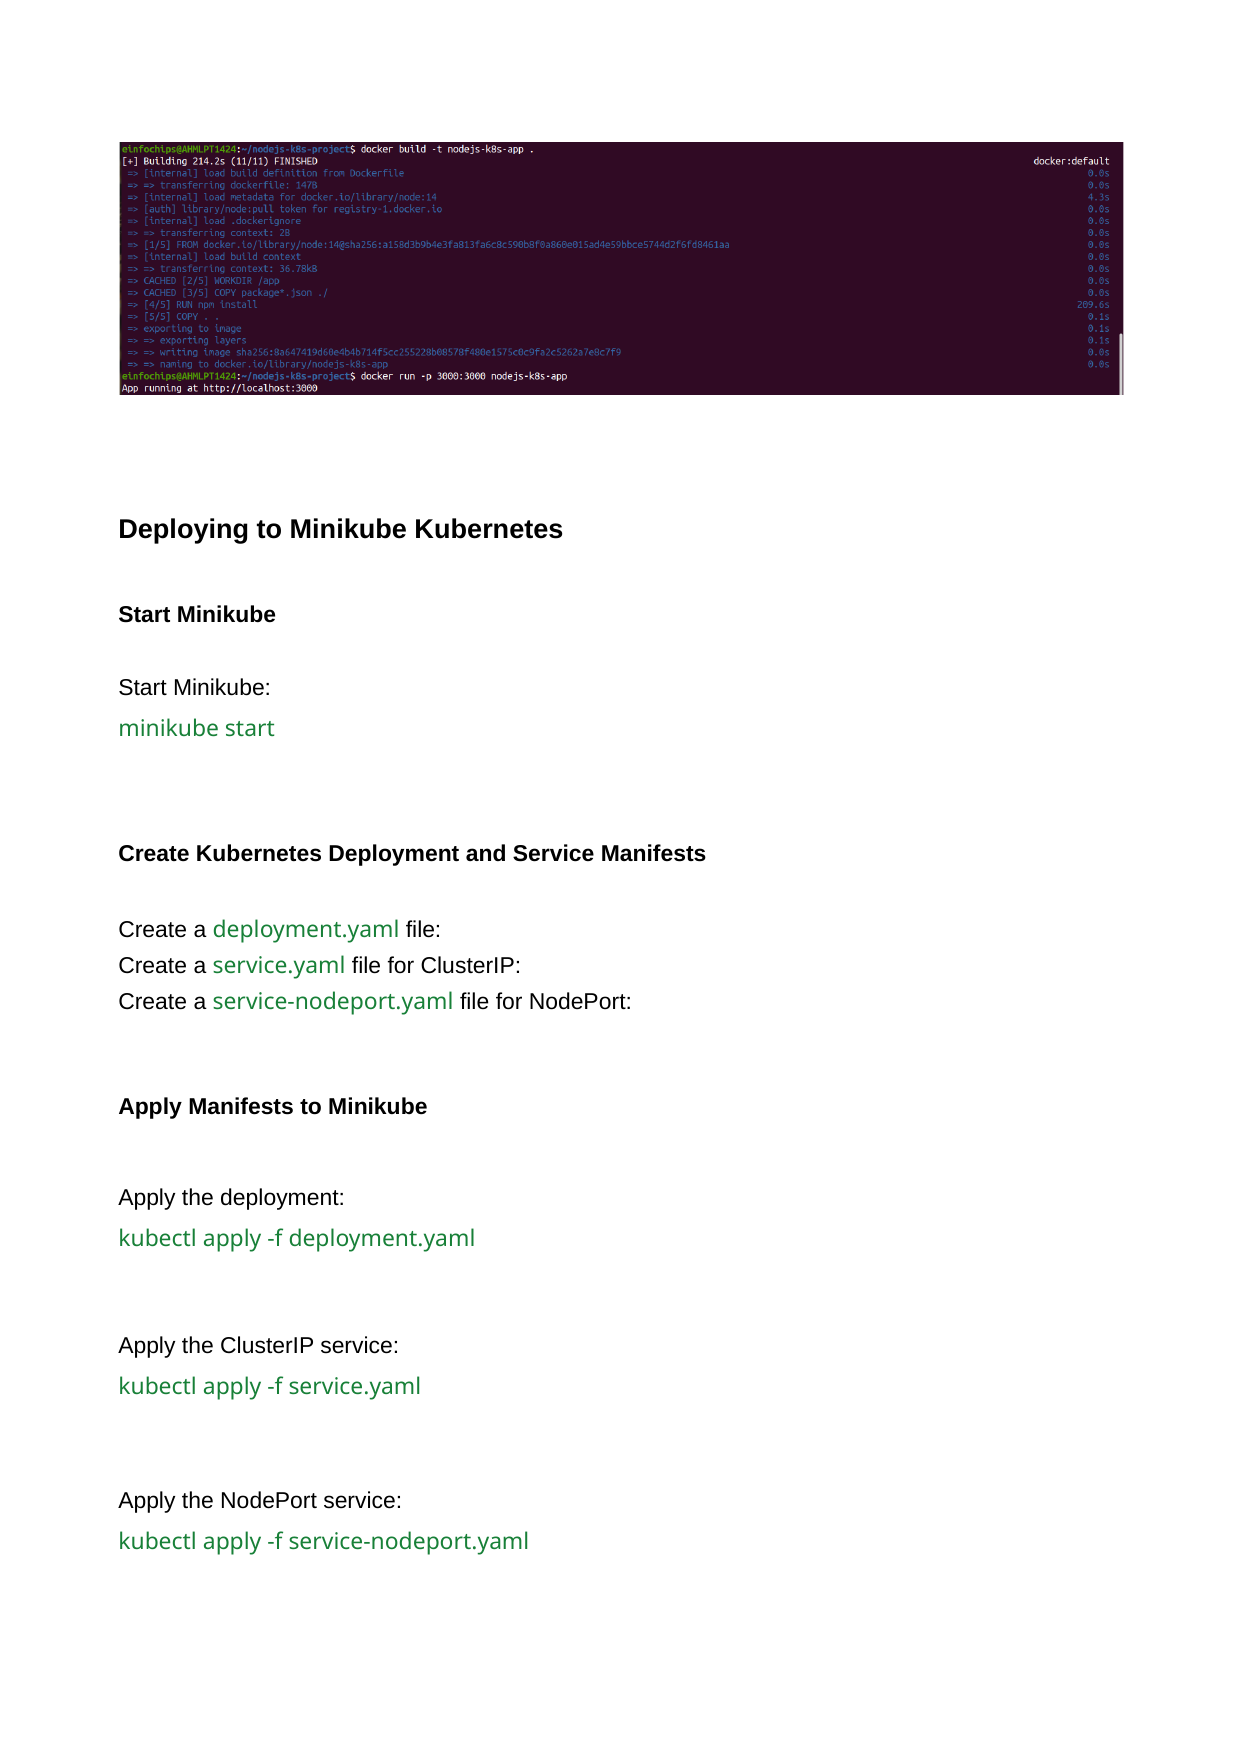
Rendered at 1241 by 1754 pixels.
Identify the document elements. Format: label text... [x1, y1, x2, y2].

text Start Minikube [118, 601, 1122, 627]
text Start Minikube: minikube start [118, 674, 1122, 743]
text Create a deployment.yaml file: Create a service.yaml file for ClusterIP: Create a service-nodeport.yaml file for NodePort: [118, 913, 1122, 1049]
picture [119, 142, 1124, 395]
text Deploying to Minikube Kubernetes [118, 447, 1122, 544]
text Apply the NodePort service: kubectl apply -f service-nodeport.yaml [118, 1487, 1122, 1556]
text Create Kubernetes Deployment and Service Manifests [118, 840, 1122, 866]
text Apply Manifests to Minikube [118, 1093, 1122, 1119]
text Apply the ClusterIP service: kubectl apply -f service.yaml [118, 1332, 1122, 1401]
text Apply the deployment: kubectl apply -f deployment.yaml [118, 1184, 1122, 1253]
